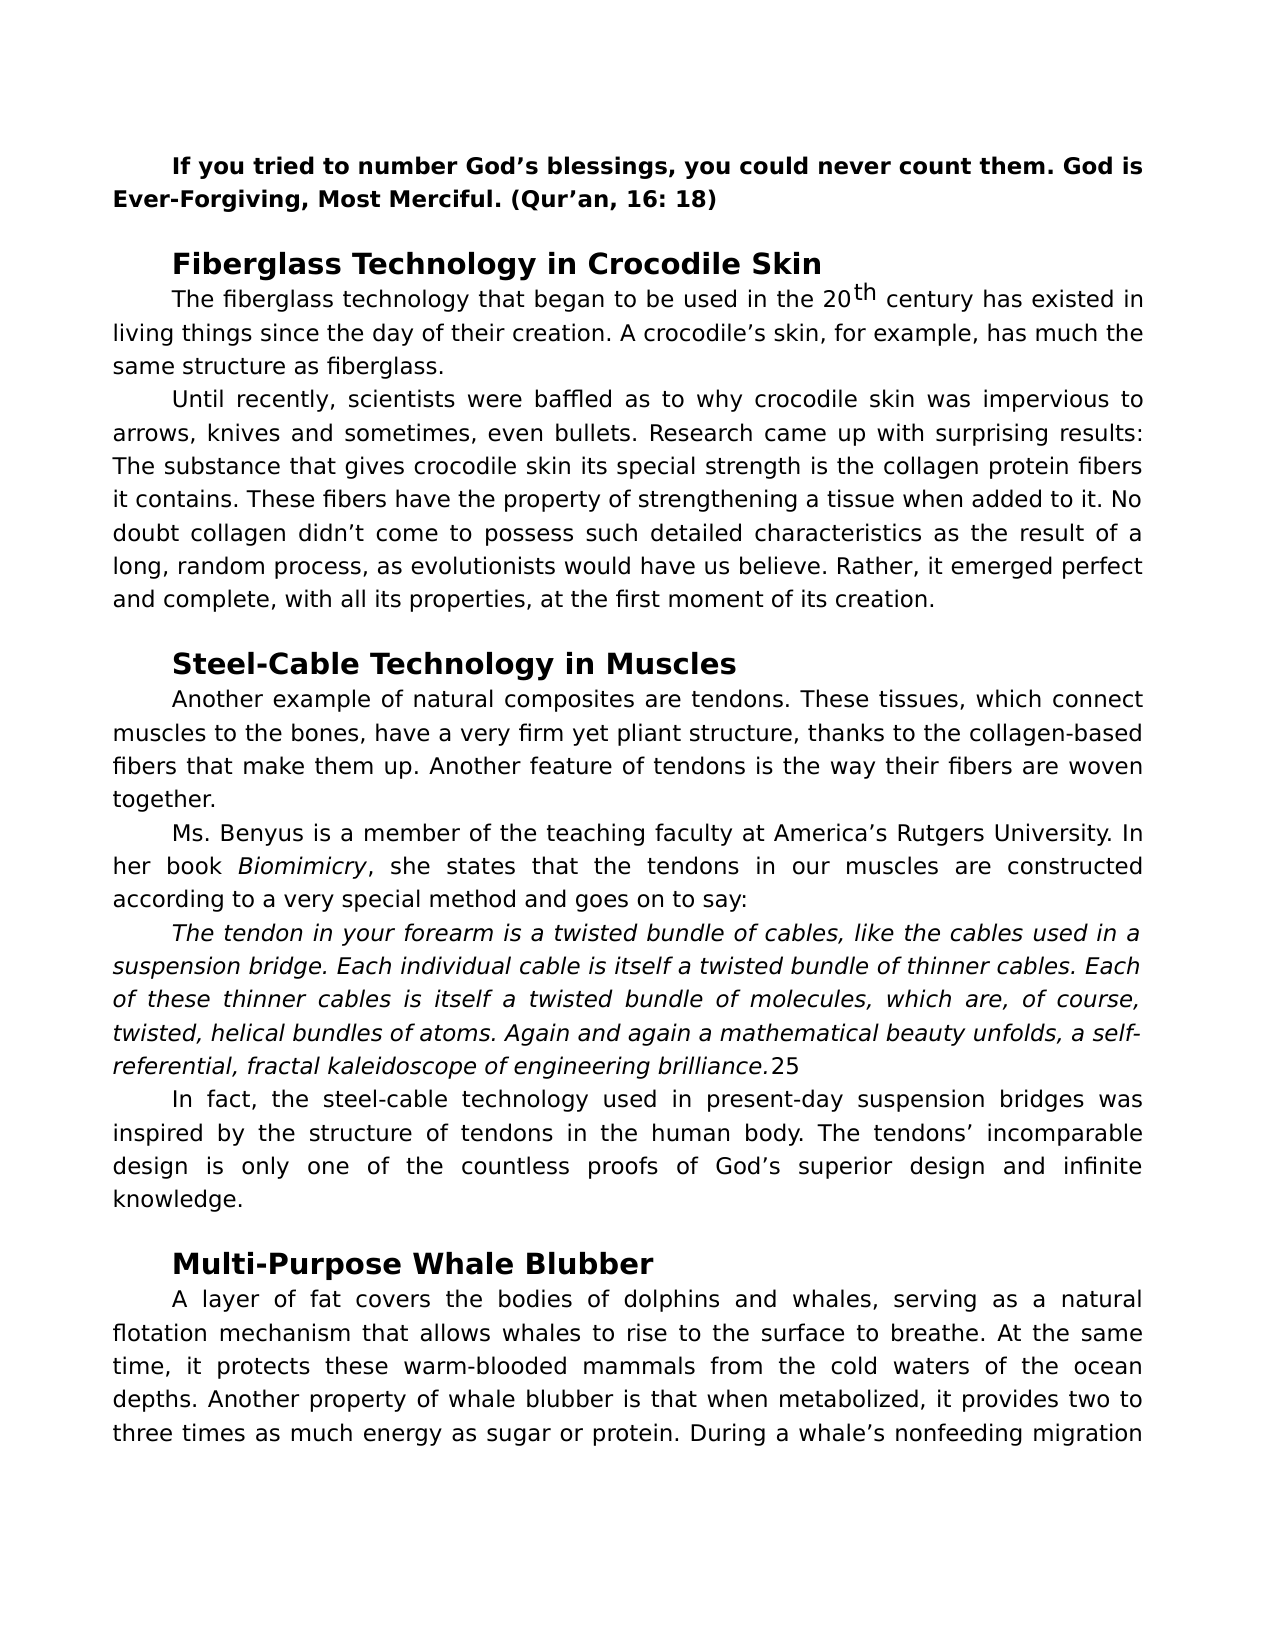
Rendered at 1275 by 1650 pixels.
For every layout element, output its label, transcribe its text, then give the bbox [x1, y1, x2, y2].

text Until recently, scientists were baffled as to why crocodile skin was impervious to arrows, knives and sometimes, even bullets. Research came up with surprising results: The substance that gives crocodile skin its special strength is the collagen protein fibers it contains. These fibers have the property of strengthening a tissue when added to it. No doubt collagen didn’t come to possess such detailed characteristics as the result of a long, random process, as evolutionists would have us believe. Rather, it emerged perfect and complete, with all its properties, at the first moment of its creation. [112, 381, 1145, 614]
text The fiberglass technology that began to be used in the 20th century has existed in living things since the day of their creation. A crocodile’s skin, for example, has much the same structure as fiberglass. [112, 281, 1145, 381]
text Another example of natural composites are tendons. These tissues, which connect muscles to the bones, have a very firm yet pliant structure, thanks to the collagen-based fibers that make them up. Another feature of tendons is the way their fibers are woven together. [112, 681, 1145, 814]
text Fiberglass Technology in Crocodile Skin [112, 248, 1145, 281]
text Multi-Purpose Whale Blubber [112, 1248, 1145, 1281]
text Ms. Benyus is a member of the teaching faculty at America’s Rutgers University. In her book Biomimicry, she states that the tendons in our muscles are constructed according to a very special method and goes on to say: [112, 814, 1145, 914]
text A layer of fat covers the bodies of dolphins and whales, serving as a natural flotation mechanism that allows whales to rise to the surface to breathe. At the same time, it protects these warm-blooded mammals from the cold waters of the ocean depths. Another property of whale blubber is that when metabolized, it provides two to three times as much energy as sugar or protein. During a whale’s nonfeeding migration [112, 1281, 1145, 1448]
text In fact, the steel-cable technology used in present-day suspension bridges was inspired by the structure of tendons in the human body. The tendons’ incomparable design is only one of the countless proofs of God’s superior design and infinite knowledge. [112, 1081, 1145, 1214]
text The tendon in your forearm is a twisted bundle of cables, like the cables used in a suspension bridge. Each individual cable is itself a twisted bundle of thinner cables. Each of these thinner cables is itself a twisted bundle of molecules, which are, of course, twisted, helical bundles of atoms. Again and again a mathematical beauty unfolds, a self-referential, fractal kaleidoscope of engineering brilliance.25 [112, 914, 1145, 1081]
text If you tried to number God’s blessings, you could never count them. God is Ever-Forgiving, Most Merciful. (Qur’an, 16: 18) [112, 148, 1145, 214]
text Steel-Cable Technology in Muscles [112, 648, 1145, 681]
